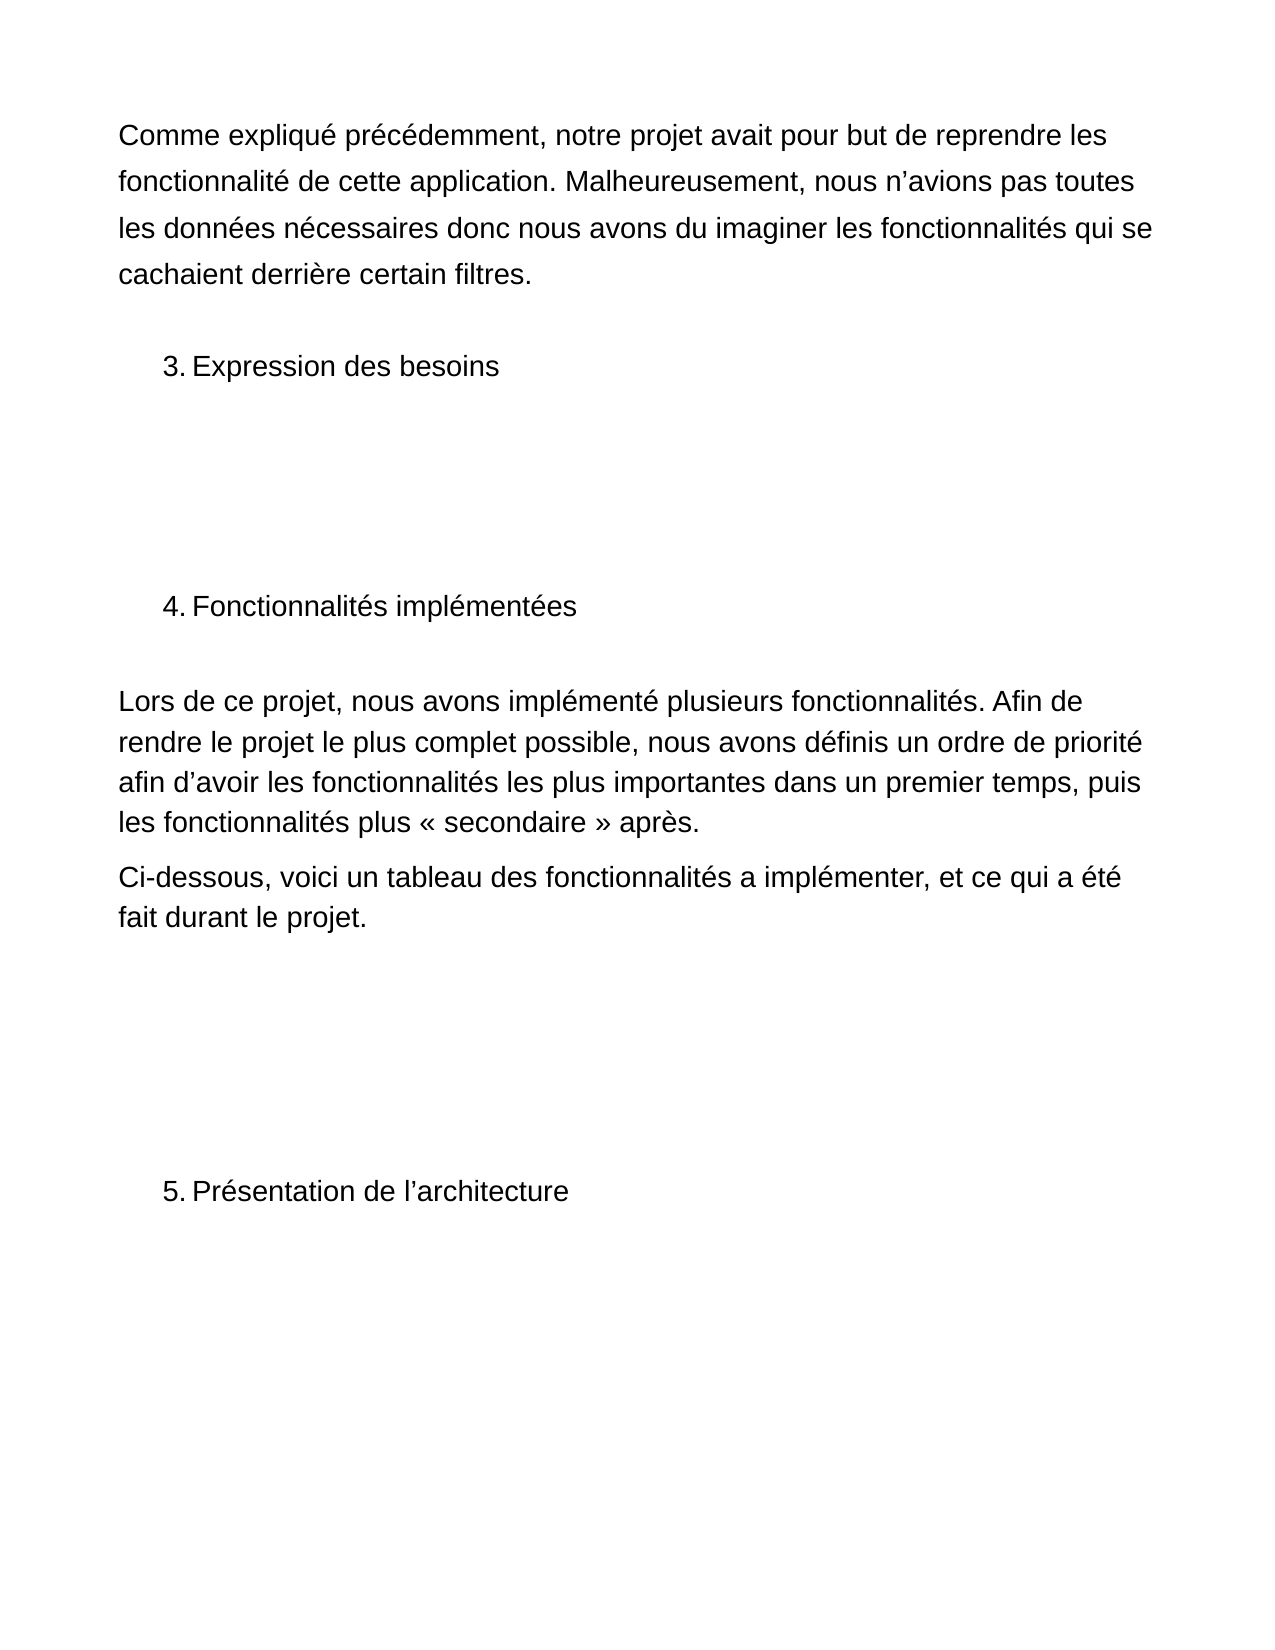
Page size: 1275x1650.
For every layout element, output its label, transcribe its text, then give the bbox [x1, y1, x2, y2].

list Expression des besoins [162, 349, 1157, 383]
text Comme expliqué précédemment, notre projet avait pour but de reprendre les fonctionnalité de cette application. Malheureusement, nous n’avions pas toutes les données nécessaires donc nous avons du imaginer les fonctionnalités qui se cachaient derrière certain filtres. [118, 118, 1157, 290]
text Ci-dessous, voici un tableau des fonctionnalités a implémenter, et ce qui a été fait durant le projet. [118, 860, 1157, 933]
text Lors de ce projet, nous avons implémenté plusieurs fonctionnalités. Afin de rendre le projet le plus complet possible, nous avons définis un ordre de priorité afin d’avoir les fonctionnalités les plus importantes dans un premier temps, puis les fonctionnalités plus « secondaire » après. [118, 684, 1157, 838]
list Fonctionnalités implémentées [162, 589, 1157, 623]
list Présentation de l’architecture [162, 1174, 1157, 1207]
